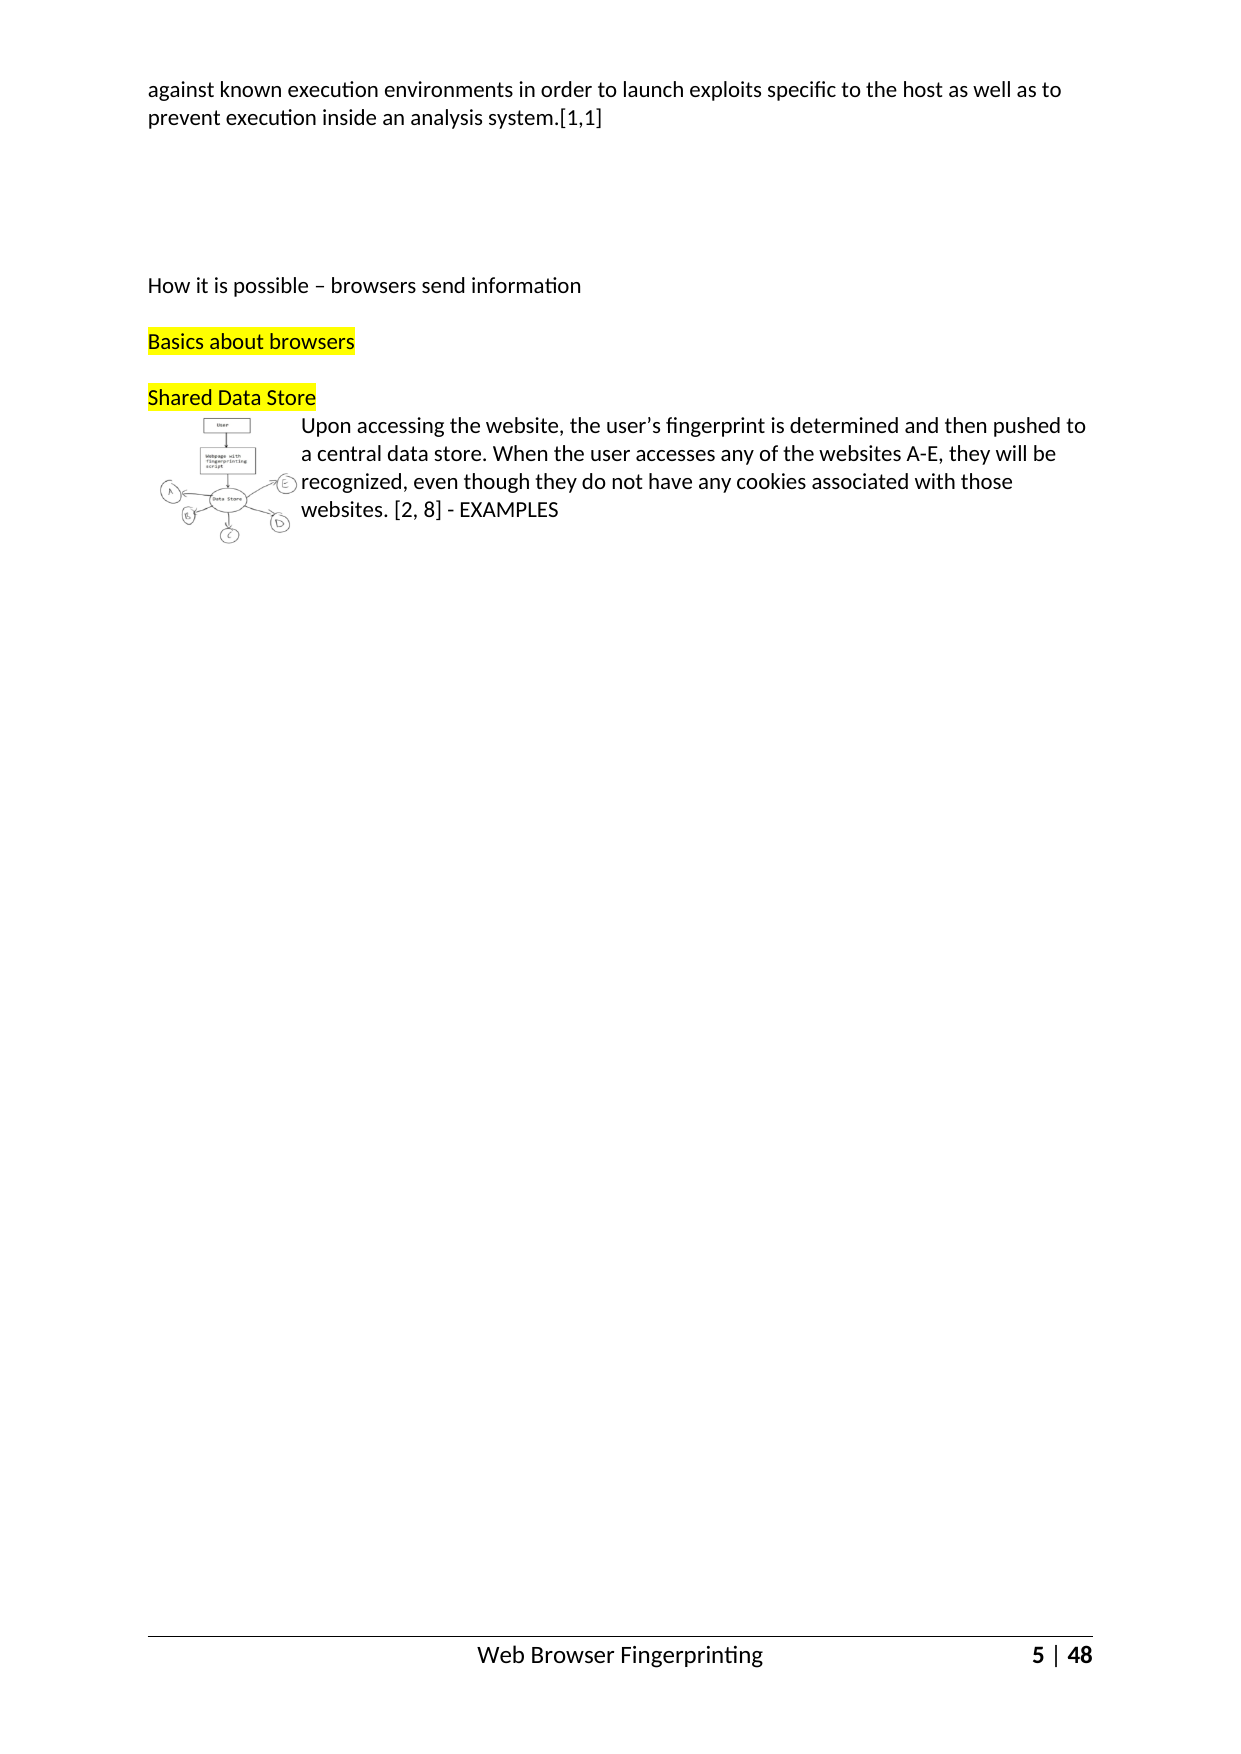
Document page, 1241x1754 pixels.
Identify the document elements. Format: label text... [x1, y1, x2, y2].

text Shared Data Store [148, 383, 1093, 411]
text Upon accessing the website, the user’s fingerprint is determined and then pushed to a central data store. When the user accesses any of the websites A-E, they will be recognized, even though they do not have any cookies associated with those websites. [2, 8] - EXAMPLES [148, 411, 1093, 523]
text against known execution environments in order to launch exploits specific to the host as well as to prevent execution inside an analysis system.[1,1] [148, 75, 1093, 131]
text How it is possible – browsers send information [148, 271, 1093, 299]
text Basics about browsers [148, 327, 1093, 355]
